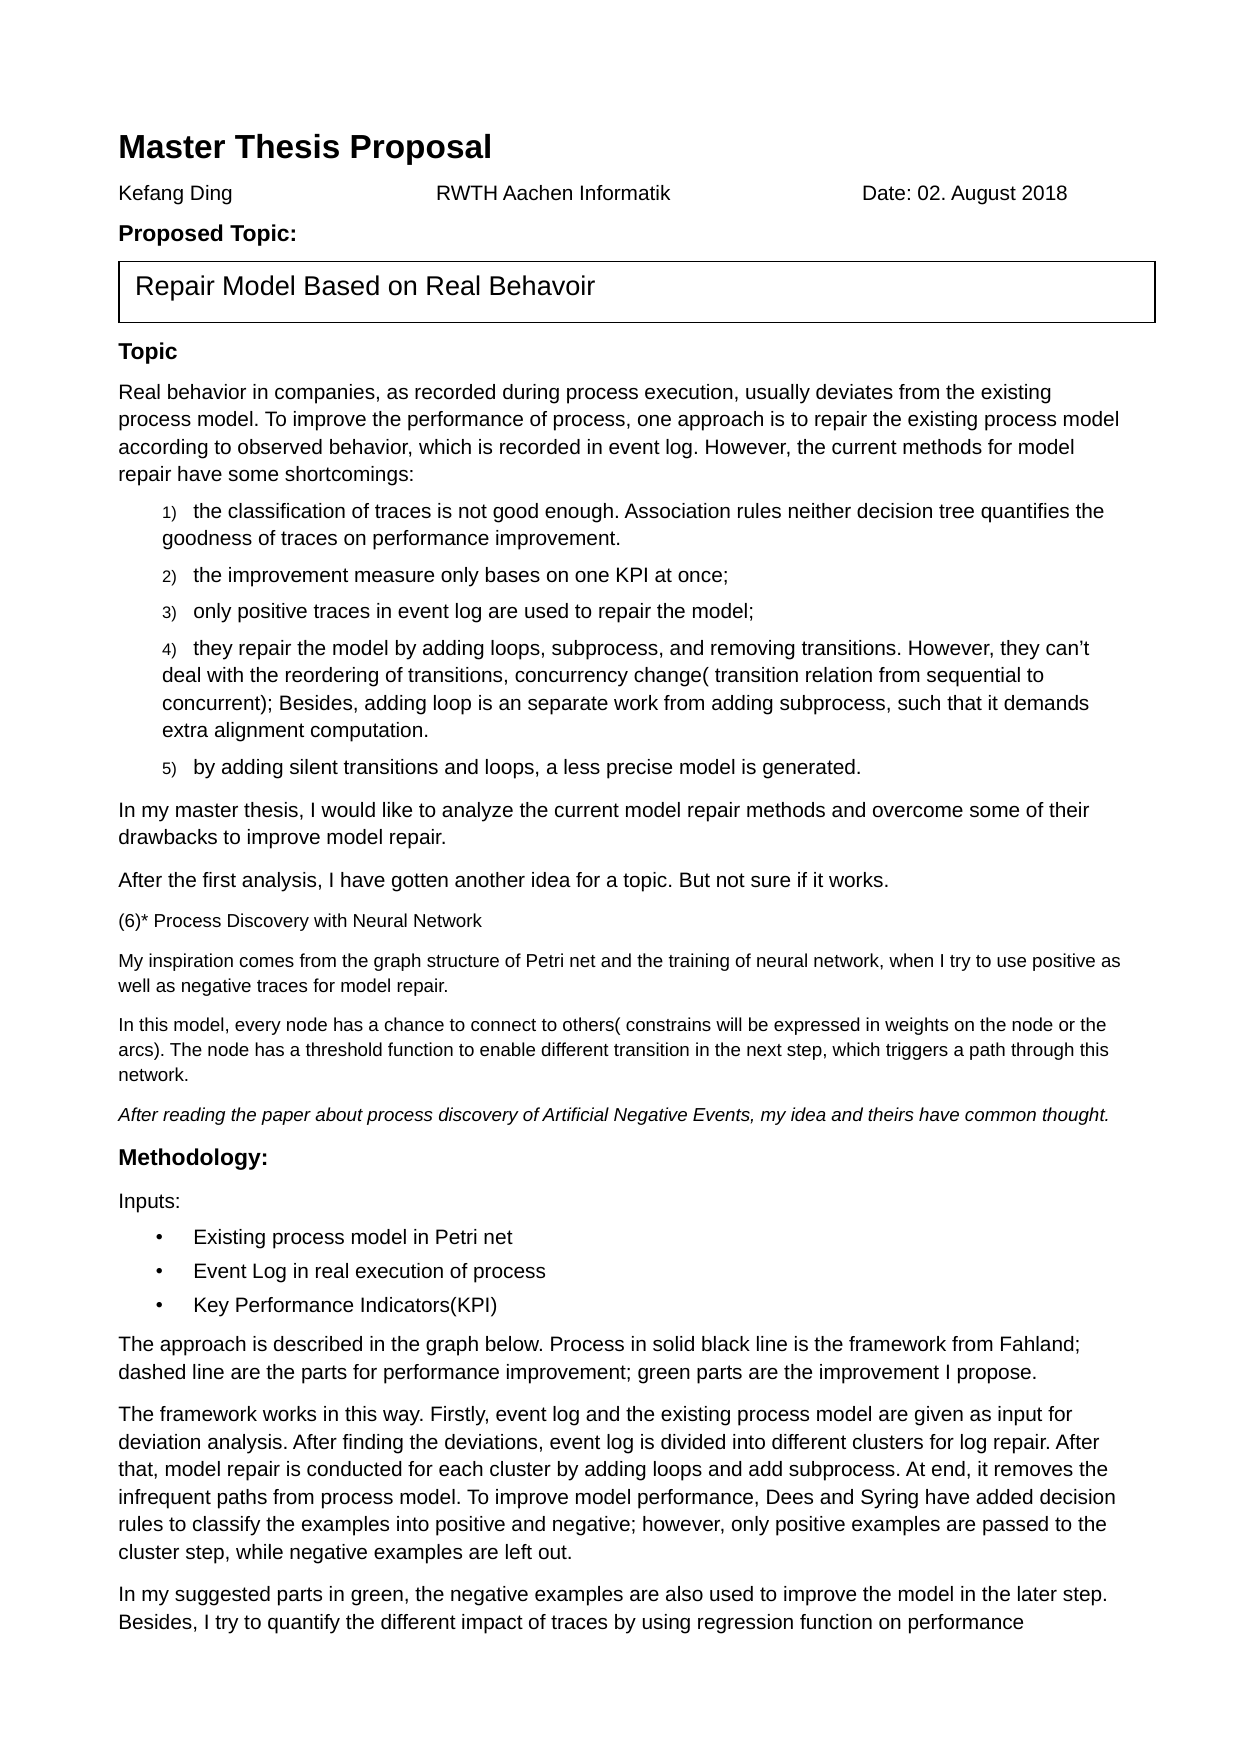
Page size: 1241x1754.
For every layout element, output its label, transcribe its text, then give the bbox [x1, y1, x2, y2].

text In this model, every node has a chance to connect to others( constrains will be expressed in weights on the node or the arcs). The node has a threshold function to enable different transition in the next step, which triggers a path through this network. [118, 1014, 1122, 1085]
text In my suggested parts in green, the negative examples are also used to improve the model in the later step. Besides, I try to quantify the different impact of traces by using regression function on performance [118, 1582, 1122, 1633]
list they repair the model by adding loops, subprocess, and removing transitions. However, they can’t deal with the reordering of transitions, concurrency change( transition relation from sequential to concurrent); Besides, adding loop is an separate work from adding subprocess, such that it demands extra alignment computation. [162, 636, 1122, 742]
list the classification of traces is not good enough. Association rules neither decision tree quantifies the goodness of traces on performance improvement. [162, 499, 1122, 550]
text Proposed Topic: [118, 219, 1122, 246]
text My inspiration comes from the graph structure of Petri net and the training of neural network, when I try to use positive as well as negative traces for model repair. [118, 950, 1122, 996]
list Event Log in real execution of process [156, 1259, 1122, 1283]
list Existing process model in Petri net [156, 1225, 1122, 1249]
text After reading the paper about process discovery of Artificial Negative Events, my idea and theirs have common thought. [118, 1104, 1122, 1125]
text Repair Model Based on Real Behavoir [135, 270, 1139, 301]
text Real behavior in companies, as recorded during process execution, usually deviates from the existing process model. To improve the performance of process, one approach is to repair the existing process model according to observed behavior, which is recorded in event log. However, the current methods for model repair have some shortcomings: [118, 379, 1122, 486]
list In my master thesis, I would like to analyze the current model repair methods and overcome some of their drawbacks to improve model repair. [118, 797, 1122, 849]
list Key Performance Indicators(KPI) [156, 1292, 1122, 1317]
text Topic [118, 338, 1122, 364]
list by adding silent transitions and loops, a less precise model is generated. [162, 755, 1122, 779]
text After the first analysis, I have gotten another idea for a topic. But not sure if it works. [118, 867, 1122, 891]
text (6)* Process Discovery with Neural Network [118, 910, 1122, 931]
text Methodology: [118, 1143, 1122, 1170]
subtitle Master Thesis Proposal [118, 127, 1122, 166]
list only positive traces in event log are used to repair the model; [162, 599, 1122, 623]
list the improvement measure only bases on one KPI at once; [162, 563, 1122, 587]
text The approach is described in the graph below. Process in solid black line is the framework from Fahland; dashed line are the parts for performance improvement; green parts are the improvement I propose. [118, 1332, 1122, 1383]
text The framework works in this way. Firstly, event log and the existing process model are given as input for deviation analysis. After finding the deviations, event log is divided into different clusters for log repair. After that, model repair is conducted for each cluster by adding loops and add subprocess. At end, it removes the infrequent paths from process model. To improve model performance, Dees and Syring have added decision rules to classify the examples into positive and negative; however, only positive examples are passed to the cluster step, while negative examples are left out. [118, 1402, 1122, 1563]
text Inputs: [118, 1189, 1122, 1213]
text Kefang Ding RWTH Aachen Informatik Date: 02. August 2018 [118, 181, 1122, 204]
